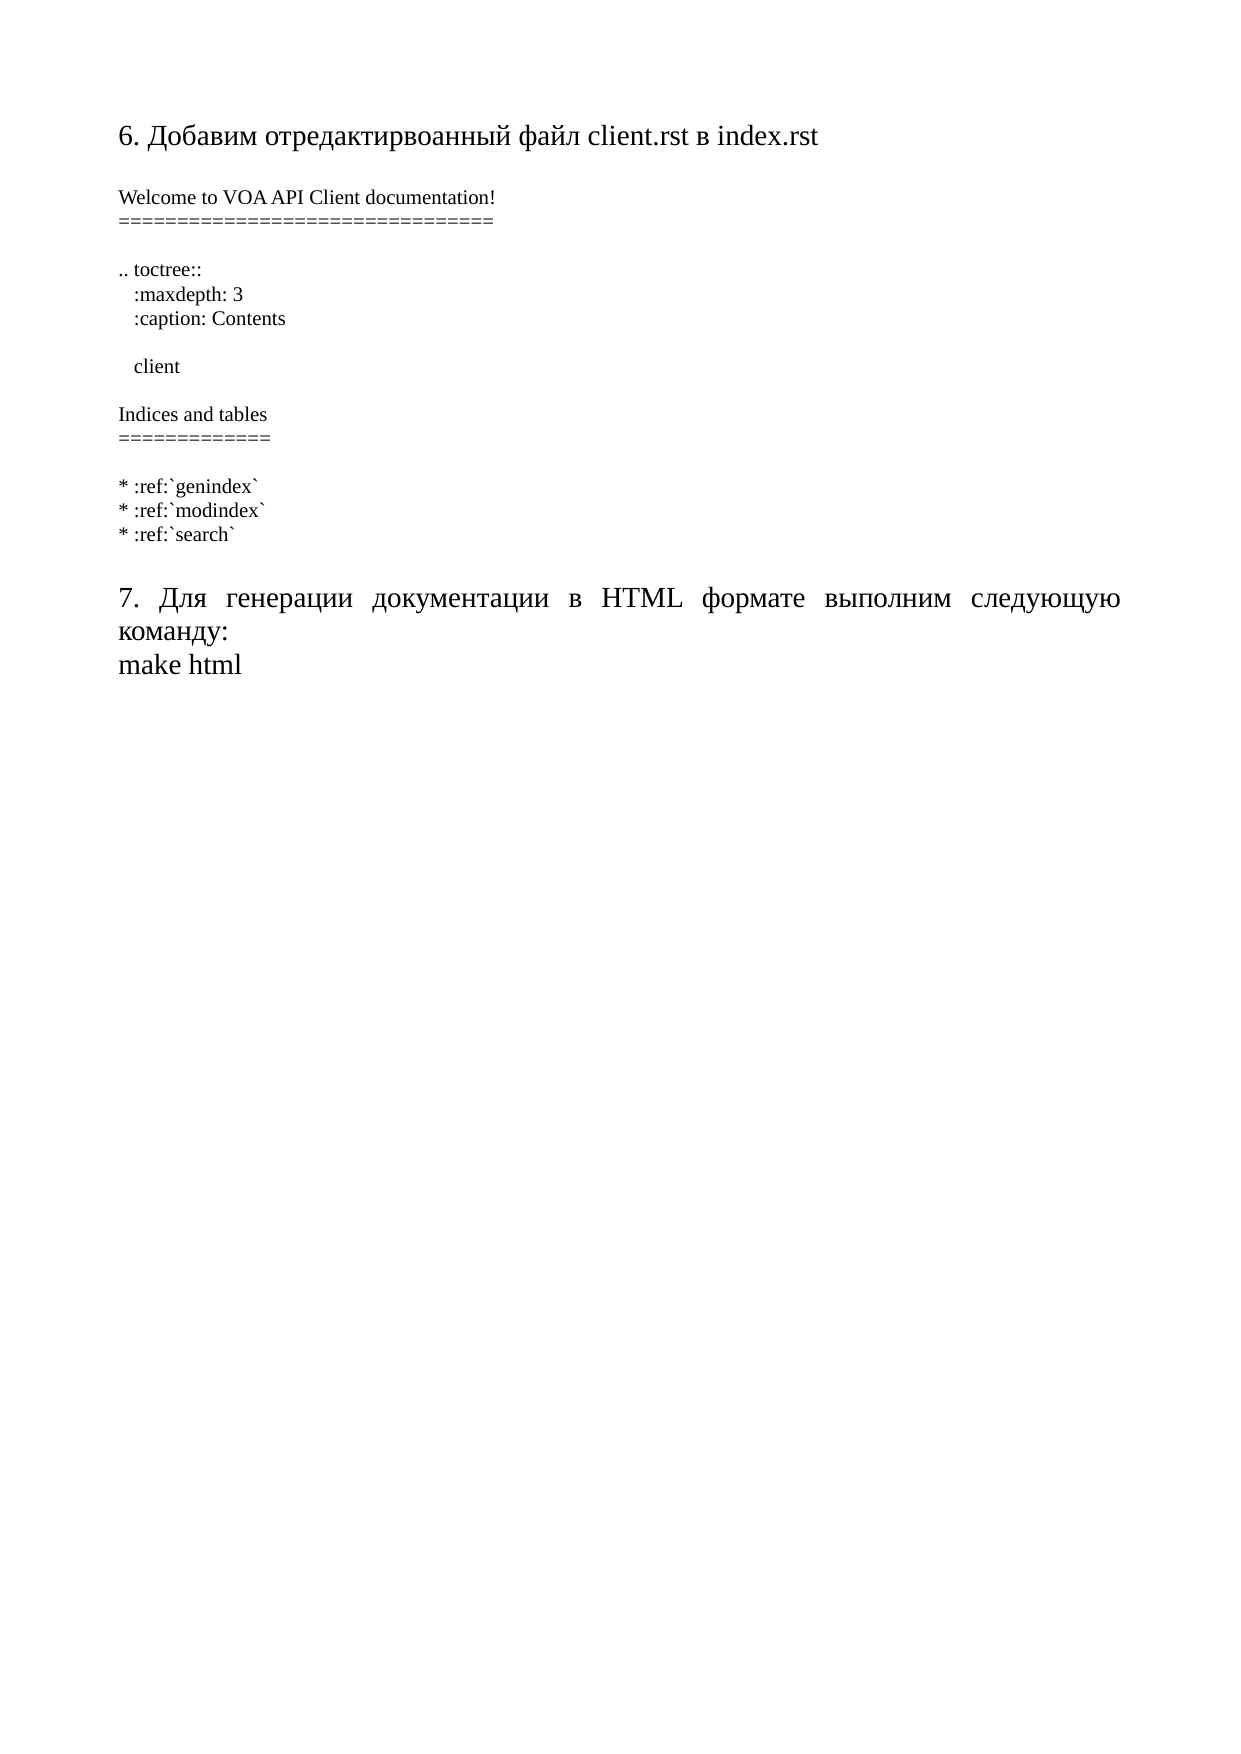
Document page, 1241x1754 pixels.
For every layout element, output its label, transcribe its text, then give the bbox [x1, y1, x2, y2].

text :maxdepth: 3 [118, 281, 1122, 306]
text * :ref:`search` [118, 522, 1122, 546]
text ============= [118, 426, 1122, 450]
text Indices and tables [118, 402, 1122, 426]
text :caption: Contents [118, 306, 1122, 329]
text * :ref:`genindex` [118, 474, 1122, 498]
text .. toctree:: [118, 257, 1122, 281]
text 7. Для генерации документации в HTML формате выполним следующую команду: make html [118, 580, 1122, 680]
text 6. Добавим отредактирвоанный файл client.rst в index.rst [118, 118, 1122, 152]
text ================================ [118, 209, 1122, 233]
text client [118, 354, 1122, 378]
text Welcome to VOA API Client documentation! [118, 185, 1122, 209]
text * :ref:`modindex` [118, 498, 1122, 522]
